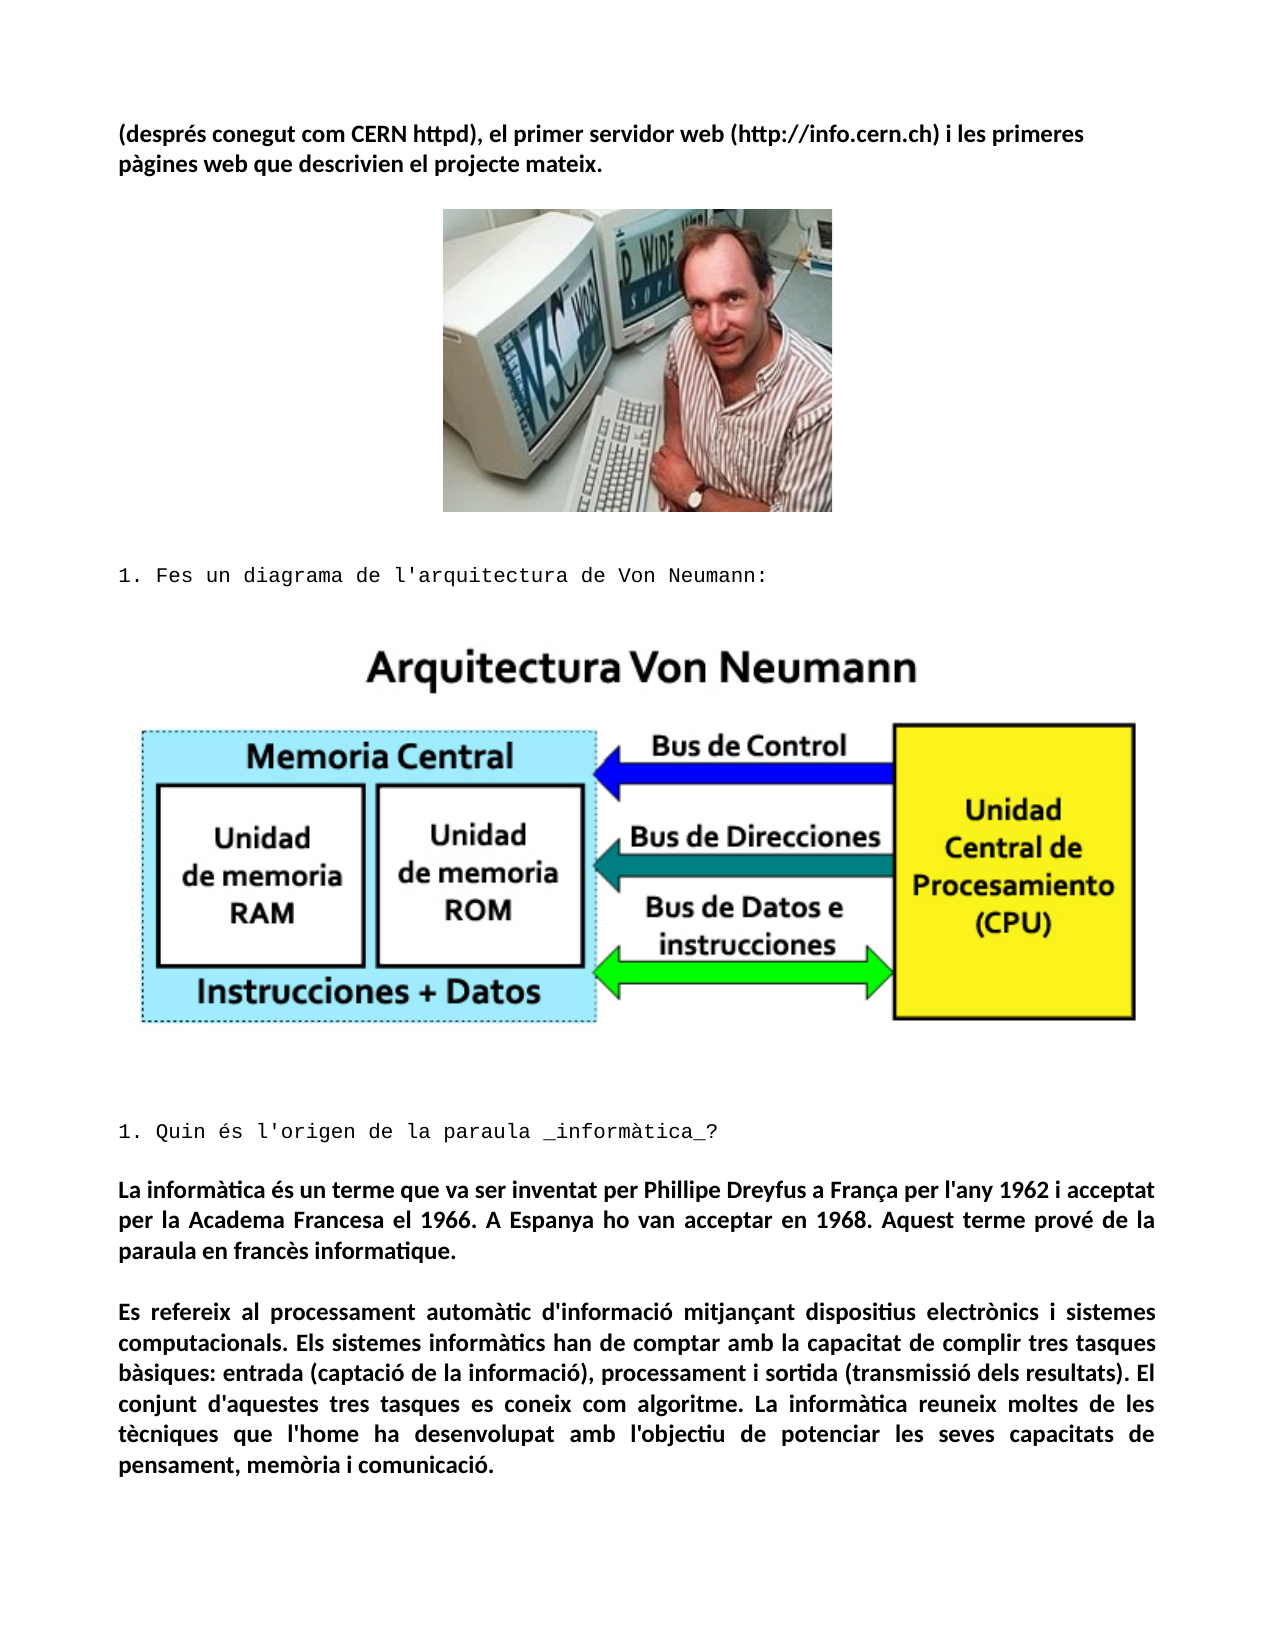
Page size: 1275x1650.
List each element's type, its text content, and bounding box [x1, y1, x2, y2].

picture [443, 209, 833, 512]
picture [125, 612, 1150, 1074]
text (després conegut com CERN httpd), el primer servidor web (http://info.cern.ch) i les primeres pàgines web que descrivien el projecte mateix. [118, 118, 1157, 179]
text Es refereix al processament automàtic d'informació mitjançant dispositius electrònics i sistemes computacionals. Els sistemes informàtics han de comptar amb la capacitat de complir tres tasques bàsiques: entrada (captació de la informació), processament i sortida (transmissió dels resultats). El conjunt d'aquestes tres tasques es coneix com algoritme. La informàtica reuneix moltes de les tècniques que l'home ha desenvolupat amb l'objectiu de potenciar les seves capacitats de pensament, memòria i comunicació. [118, 1296, 1157, 1479]
text 1. Fes un diagrama de l'arquitectura de Von Neumann: [118, 565, 1157, 589]
text 1. Quin és l'origen de la paraula _informàtica_? [118, 1121, 1157, 1144]
text La informàtica és un terme que va ser inventat per Phillipe Dreyfus a França per l'any 1962 i acceptat per la Academa Francesa el 1966. A Espanya ho van acceptar en 1968. Aquest terme prové de la paraula en francès informatique. [118, 1174, 1157, 1266]
